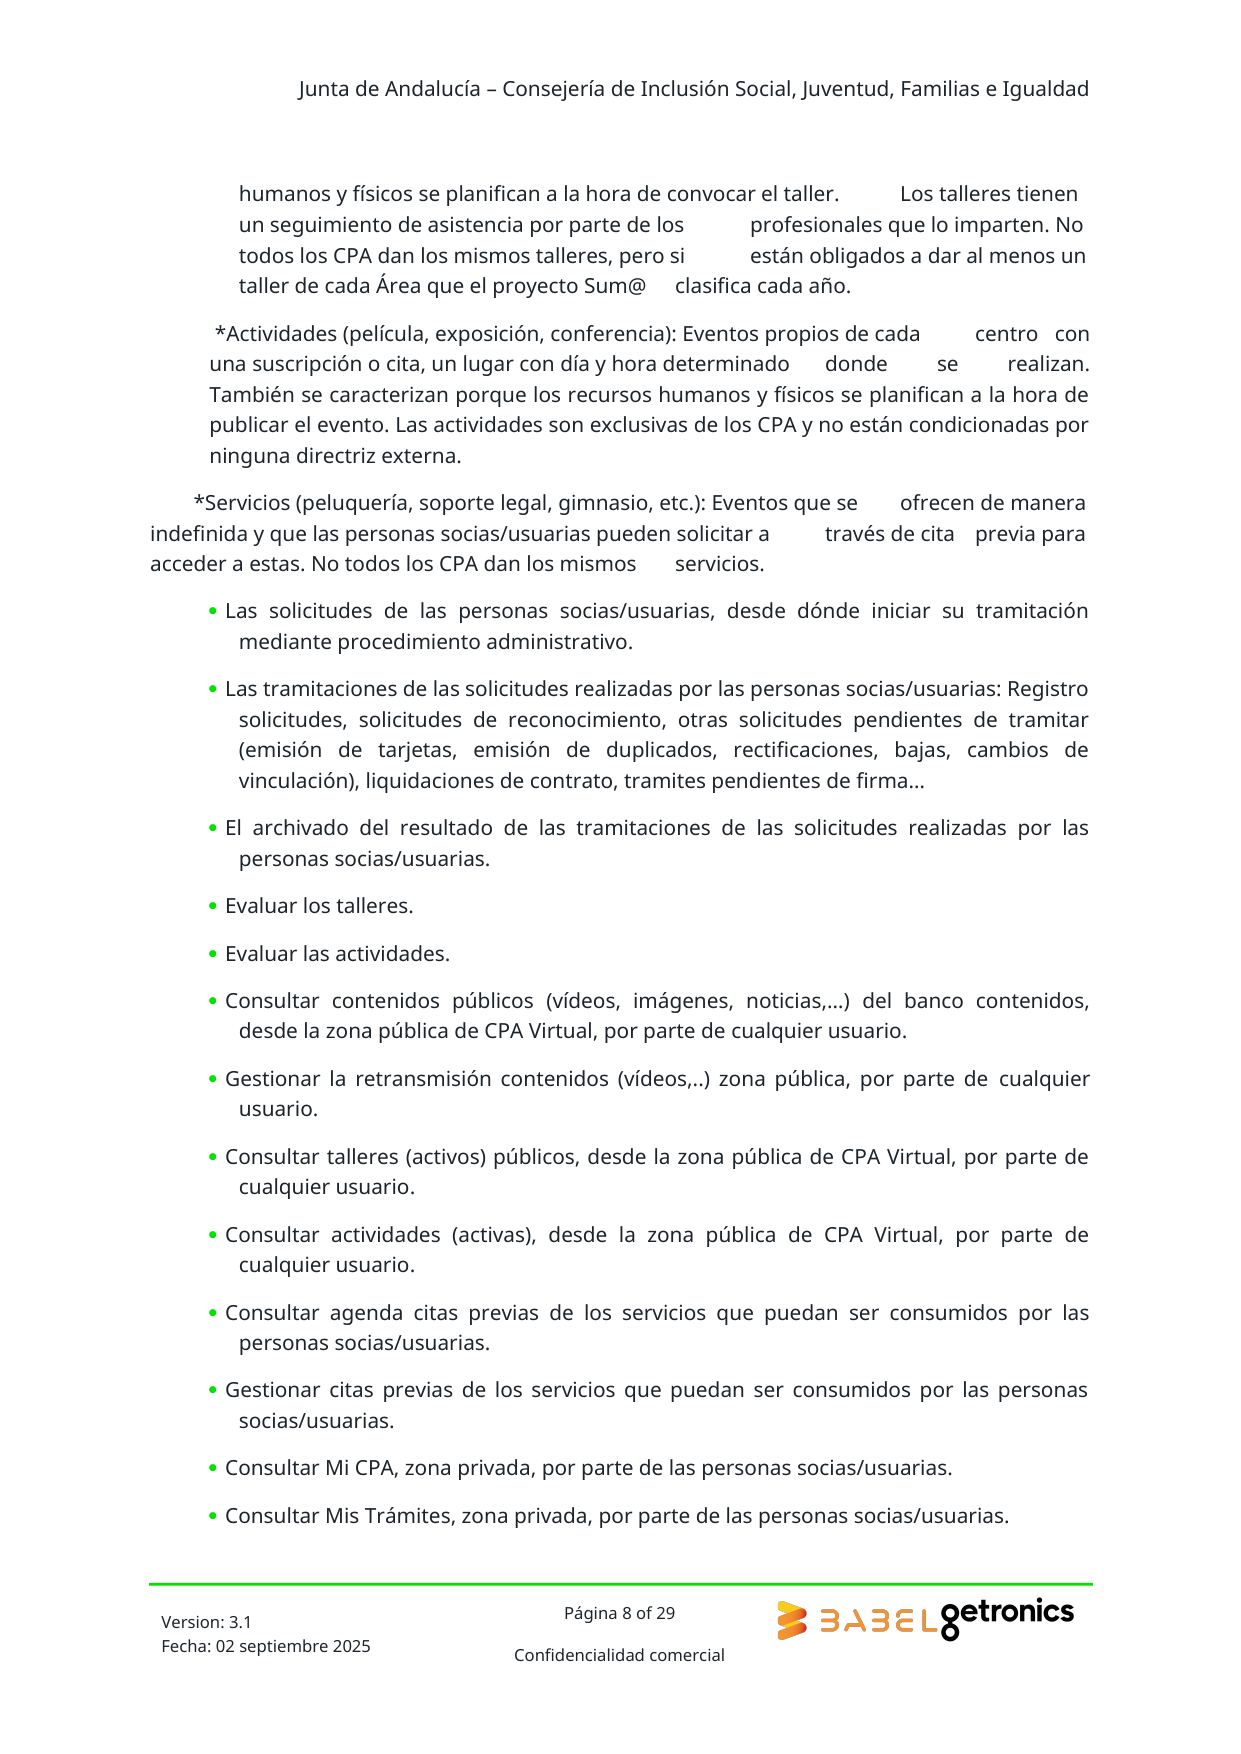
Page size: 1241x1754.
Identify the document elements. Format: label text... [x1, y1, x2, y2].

list Evaluar los talleres. [209, 891, 1090, 920]
list El archivado del resultado de las tramitaciones de las solicitudes realizadas por las personas socias/usuarias. [209, 813, 1090, 873]
list Consultar Mis Trámites, zona privada, por parte de las personas socias/usuarias. [209, 1501, 1090, 1529]
list Gestionar citas previas de los servicios que puedan ser consumidos por las personas socias/usuarias. [209, 1376, 1090, 1435]
list *Actividades (película, exposición, conferencia): Eventos propios de cada centro con una suscripción o cita, un lugar con día y hora determinado donde se realizan. También se caracterizan porque los recursos humanos y físicos se planifican a la hora de publicar el evento. Las actividades son exclusivas de los CPA y no están condicionadas por ninguna directriz externa. [209, 319, 1090, 470]
list Consultar talleres (activos) públicos, desde la zona pública de CPA Virtual, por parte de cualquier usuario. [209, 1142, 1090, 1201]
list Gestionar la retransmisión contenidos (vídeos,..) zona pública, por parte de cualquier usuario. [209, 1064, 1090, 1123]
list *Servicios (peluquería, soporte legal, gimnasio, etc.): Eventos que se ofrecen de manera indefinida y que las personas socias/usuarias pueden solicitar a través de cita previa para acceder a estas. No todos los CPA dan los mismos servicios. [150, 488, 1090, 578]
list humanos y físicos se planifican a la hora de convocar el taller. Los talleres tienen un seguimiento de asistencia por parte de los profesionales que lo imparten. No todos los CPA dan los mismos talleres, pero si están obligados a dar al menos un taller de cada Área que el proyecto Sum@ clasifica cada año. [209, 179, 1090, 300]
list Las tramitaciones de las solicitudes realizadas por las personas socias/usuarias: Registro solicitudes, solicitudes de reconocimiento, otras solicitudes pendientes de tramitar (emisión de tarjetas, emisión de duplicados, rectificaciones, bajas, cambios de vinculación), liquidaciones de contrato, tramites pendientes de firma… [209, 674, 1090, 795]
list Consultar Mi CPA, zona privada, por parte de las personas socias/usuarias. [209, 1453, 1090, 1482]
list Consultar actividades (activas), desde la zona pública de CPA Virtual, por parte de cualquier usuario. [209, 1220, 1090, 1279]
picture [777, 1594, 1078, 1646]
list Las solicitudes de las personas socias/usuarias, desde dónde iniciar su tramitación mediante procedimiento administrativo. [209, 596, 1090, 656]
list Consultar agenda citas previas de los servicios que puedan ser consumidos por las personas socias/usuarias. [209, 1298, 1090, 1357]
list Evaluar las actividades. [209, 939, 1090, 967]
list Consultar contenidos públicos (vídeos, imágenes, noticias,…) del banco contenidos, desde la zona pública de CPA Virtual, por parte de cualquier usuario. [209, 986, 1090, 1045]
